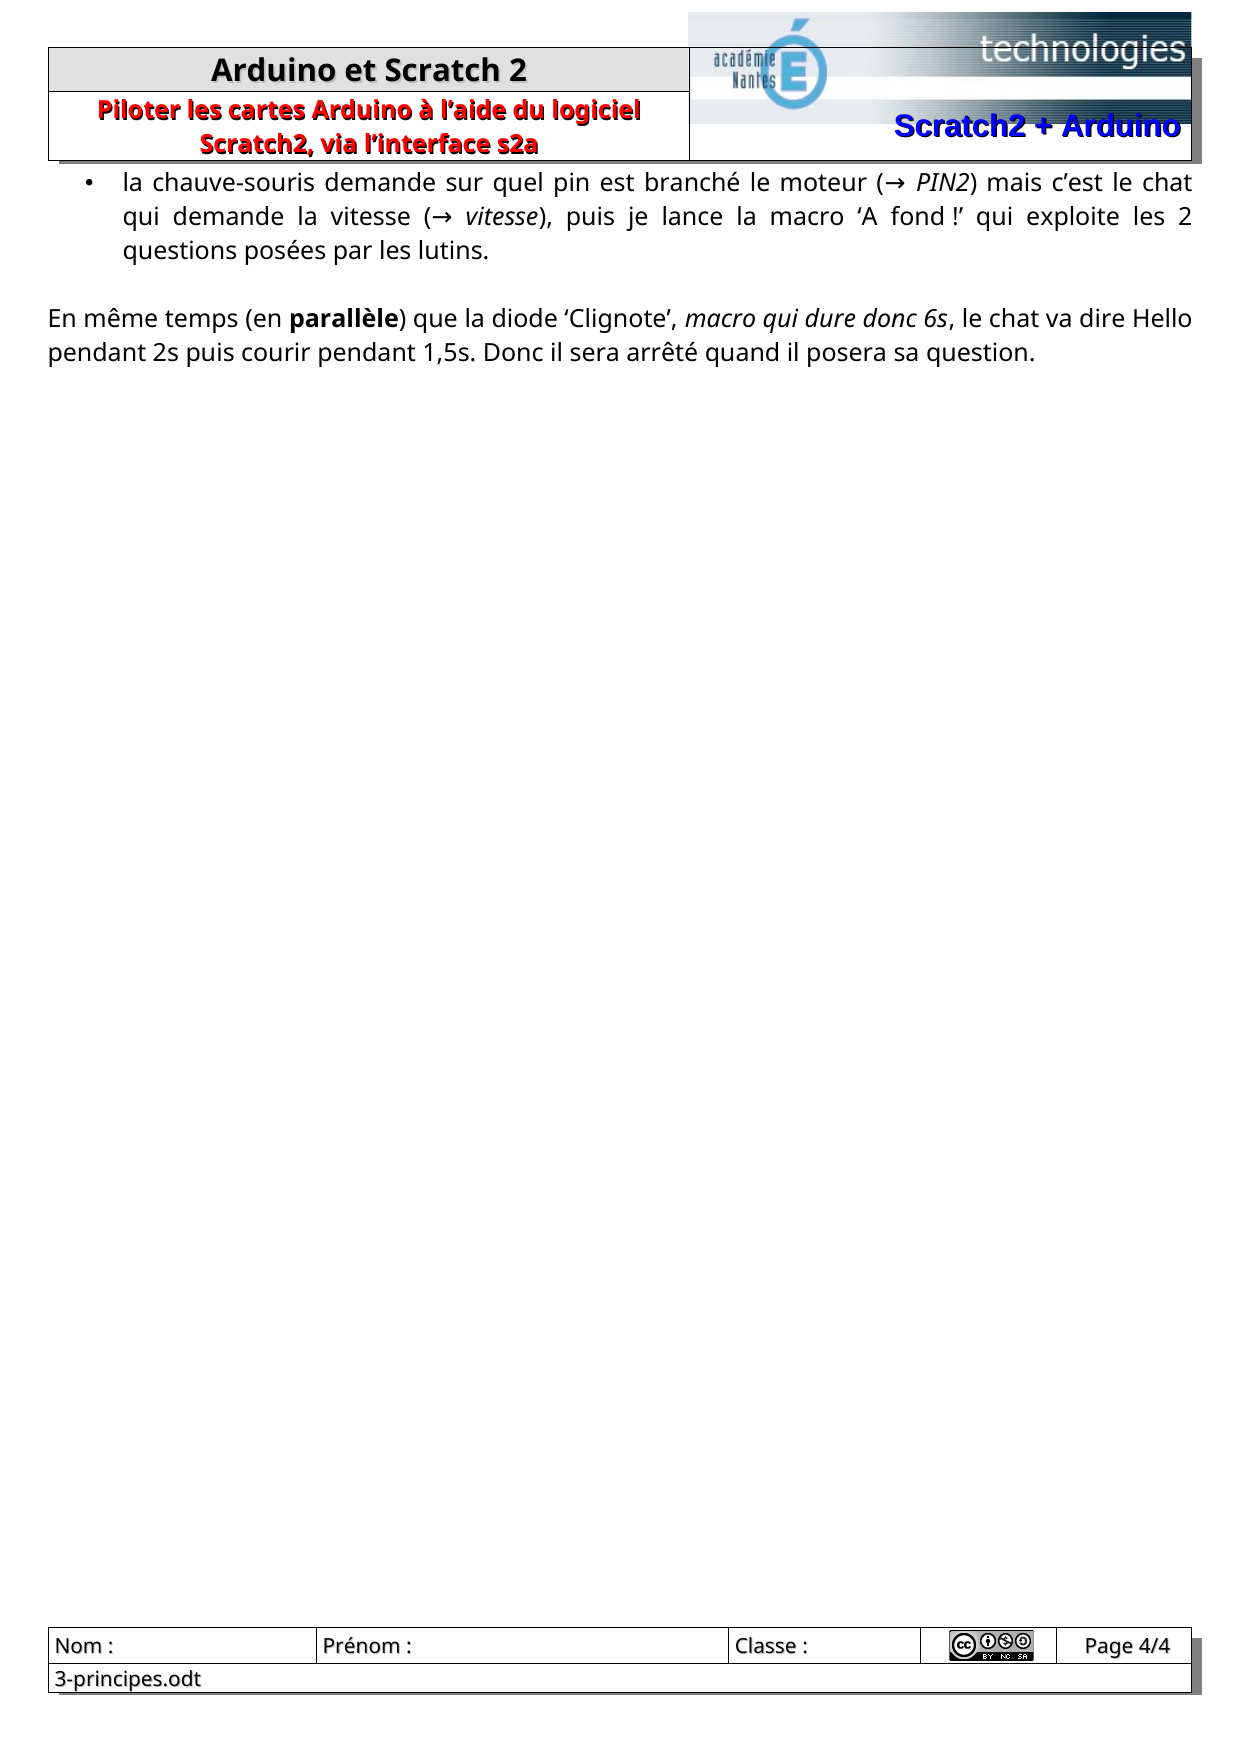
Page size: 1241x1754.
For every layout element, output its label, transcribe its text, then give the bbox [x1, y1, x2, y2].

text En même temps (en parallèle) que la diode ‘Clignote’, macro qui dure donc 6s, le chat va dire Hello pendant 2s puis courir pendant 1,5s. Donc il sera arrêté quand il posera sa question. [47, 301, 1193, 369]
list la chauve-souris demande sur quel pin est branché le moteur (→ PIN2) mais c’est le chat qui demande la vitesse (→ vitesse), puis je lance la macro ‘A fond !’ qui exploite les 2 questions posées par les lutins. [85, 164, 1193, 267]
picture [949, 1630, 1034, 1661]
picture [688, 12, 1192, 47]
picture [690, 48, 1191, 124]
